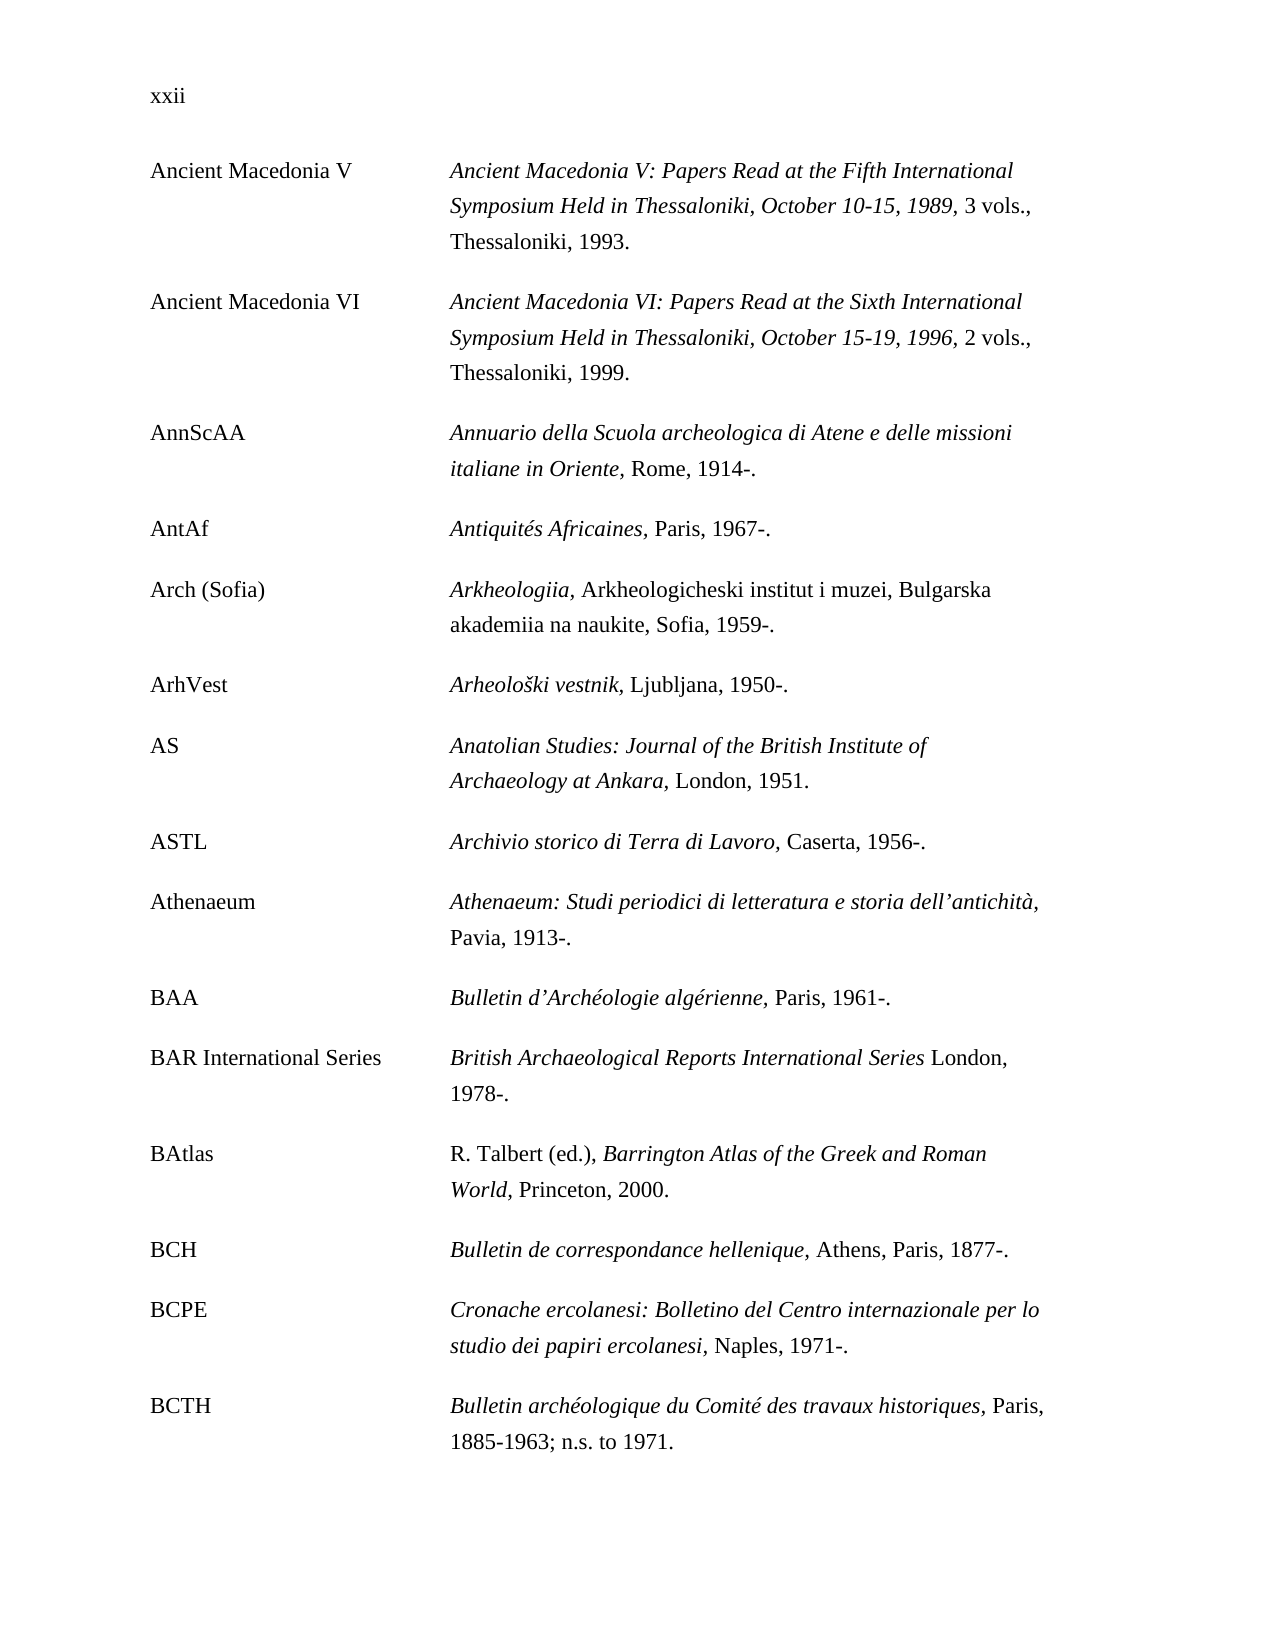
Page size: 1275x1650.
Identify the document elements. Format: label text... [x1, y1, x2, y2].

text Ancient Macedonia V Ancient Macedonia V: Papers Read at the Fifth International Symposium Held in Thessaloniki, October 10-15, 1989, 3 vols., Thessaloniki, 1993. [150, 150, 1050, 256]
text BAtlas R. Talbert (ed.), Barrington Atlas of the Greek and Roman World, Princeton, 2000. [150, 1133, 1050, 1204]
text AntAf Antiquités Africaines, Paris, 1967-. [150, 508, 1050, 544]
text Ancient Macedonia VI Ancient Macedonia VI: Papers Read at the Sixth International Symposium Held in Thessaloniki, October 15-19, 1996, 2 vols., Thessaloniki, 1999. [150, 281, 1050, 387]
text BCPE Cronache ercolanesi: Bolletino del Centro internazionale per lo studio dei papiri ercolanesi, Naples, 1971-. [150, 1289, 1050, 1360]
text BCTH Bulletin archéologique du Comité des travaux historiques, Paris, 1885-1963; n.s. to 1971. [150, 1385, 1050, 1456]
text ASTL Archivio storico di Terra di Lavoro, Caserta, 1956-. [150, 821, 1050, 856]
text AnnScAA Annuario della Scuola archeologica di Atene e delle missioni italiane in Oriente, Rome, 1914-. [150, 412, 1050, 483]
text Arch (Sofia) Arkheologiia, Arkheologicheski institut i muzei, Bulgarska akademiia na naukite, Sofia, 1959-. [150, 569, 1050, 639]
text AS Anatolian Studies: Journal of the British Institute of Archaeology at Ankara, London, 1951. [150, 725, 1050, 796]
text BAA Bulletin d’Archéologie algérienne, Paris, 1961-. [150, 977, 1050, 1012]
text ArhVest Arheološki vestnik, Ljubljana, 1950-. [150, 664, 1050, 700]
text BCH Bulletin de correspondance hellenique, Athens, Paris, 1877-. [150, 1229, 1050, 1264]
text BAR International Series British Archaeological Reports International Series London, 1978-. [150, 1037, 1050, 1108]
text Athenaeum Athenaeum: Studi periodici di letteratura e storia dell’antichità, Pavia, 1913-. [150, 881, 1050, 952]
